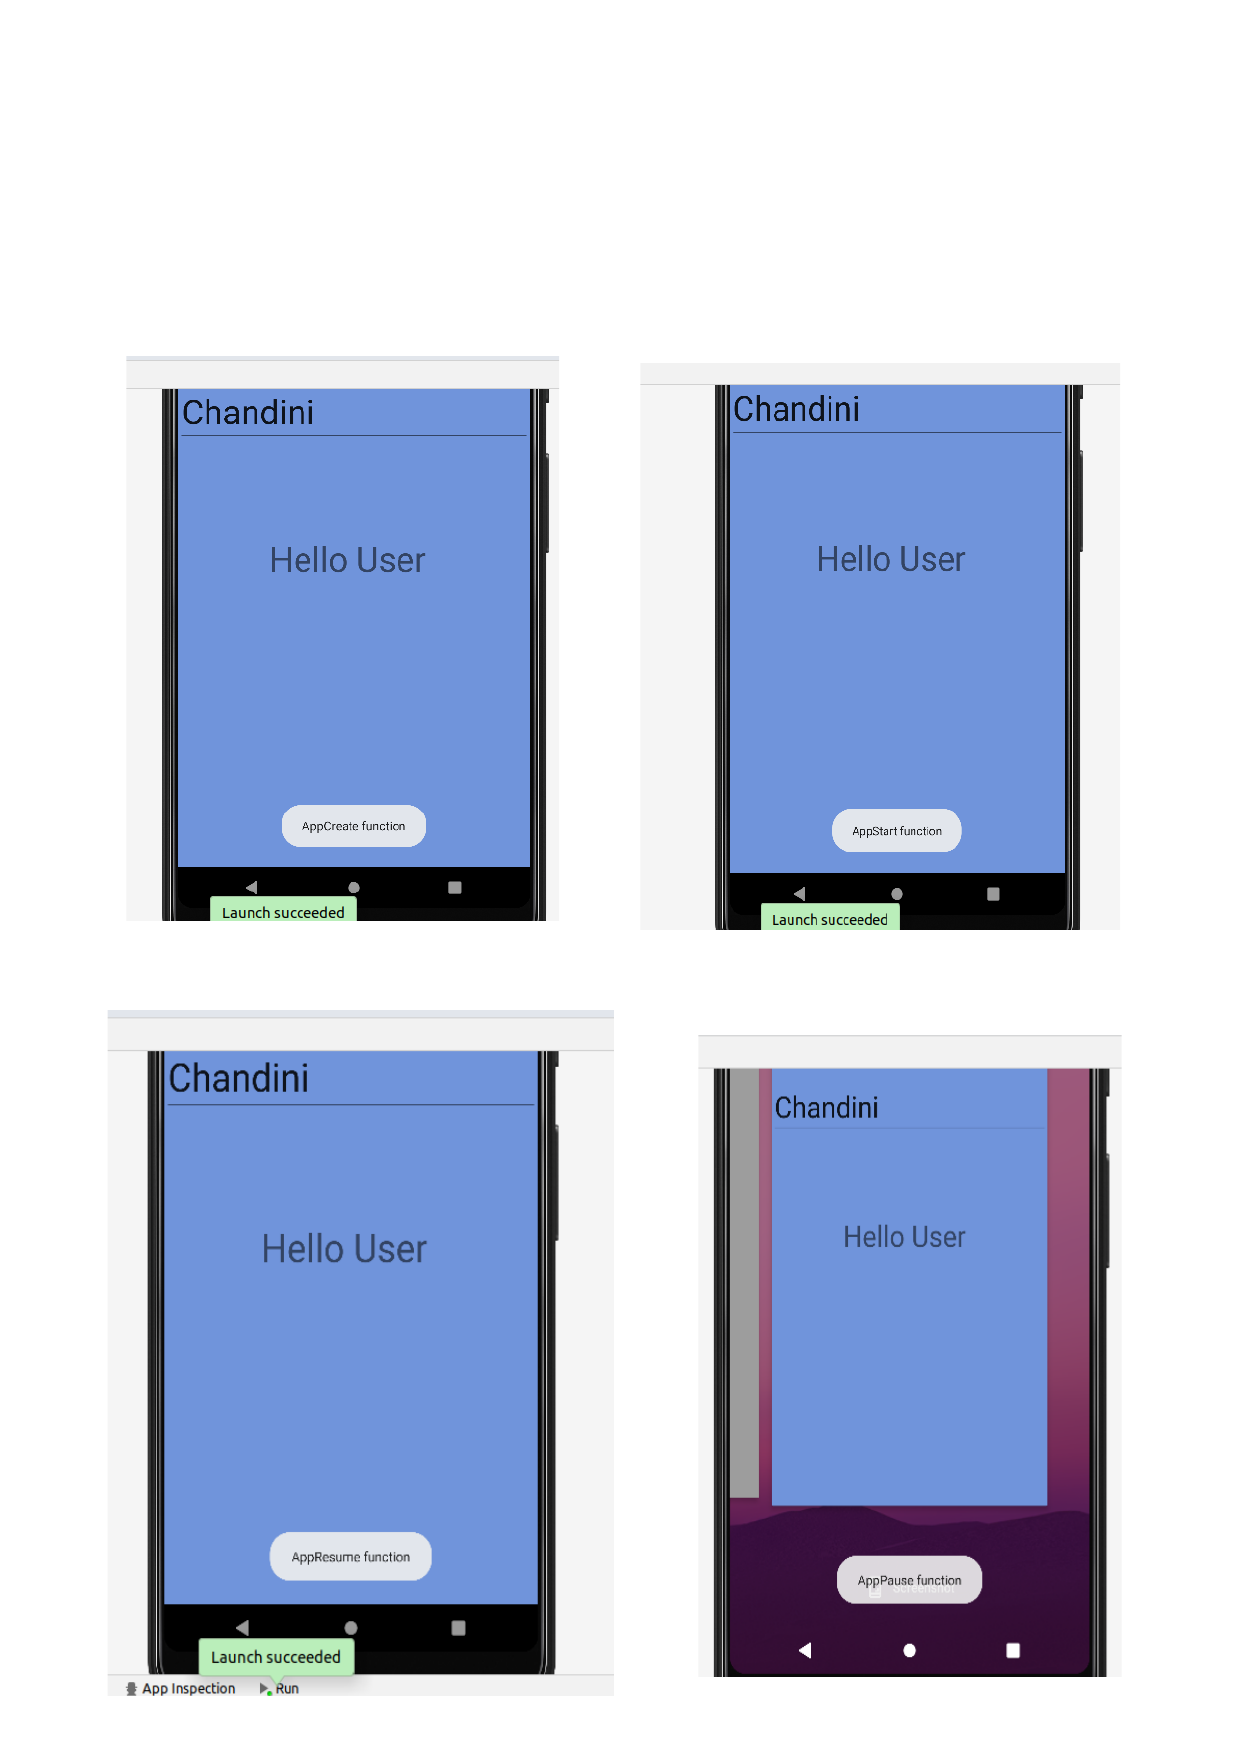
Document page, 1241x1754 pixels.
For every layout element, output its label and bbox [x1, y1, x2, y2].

picture [640, 363, 1121, 930]
picture [757, 1035, 1122, 1677]
picture [168, 356, 560, 921]
picture [158, 1010, 614, 1696]
